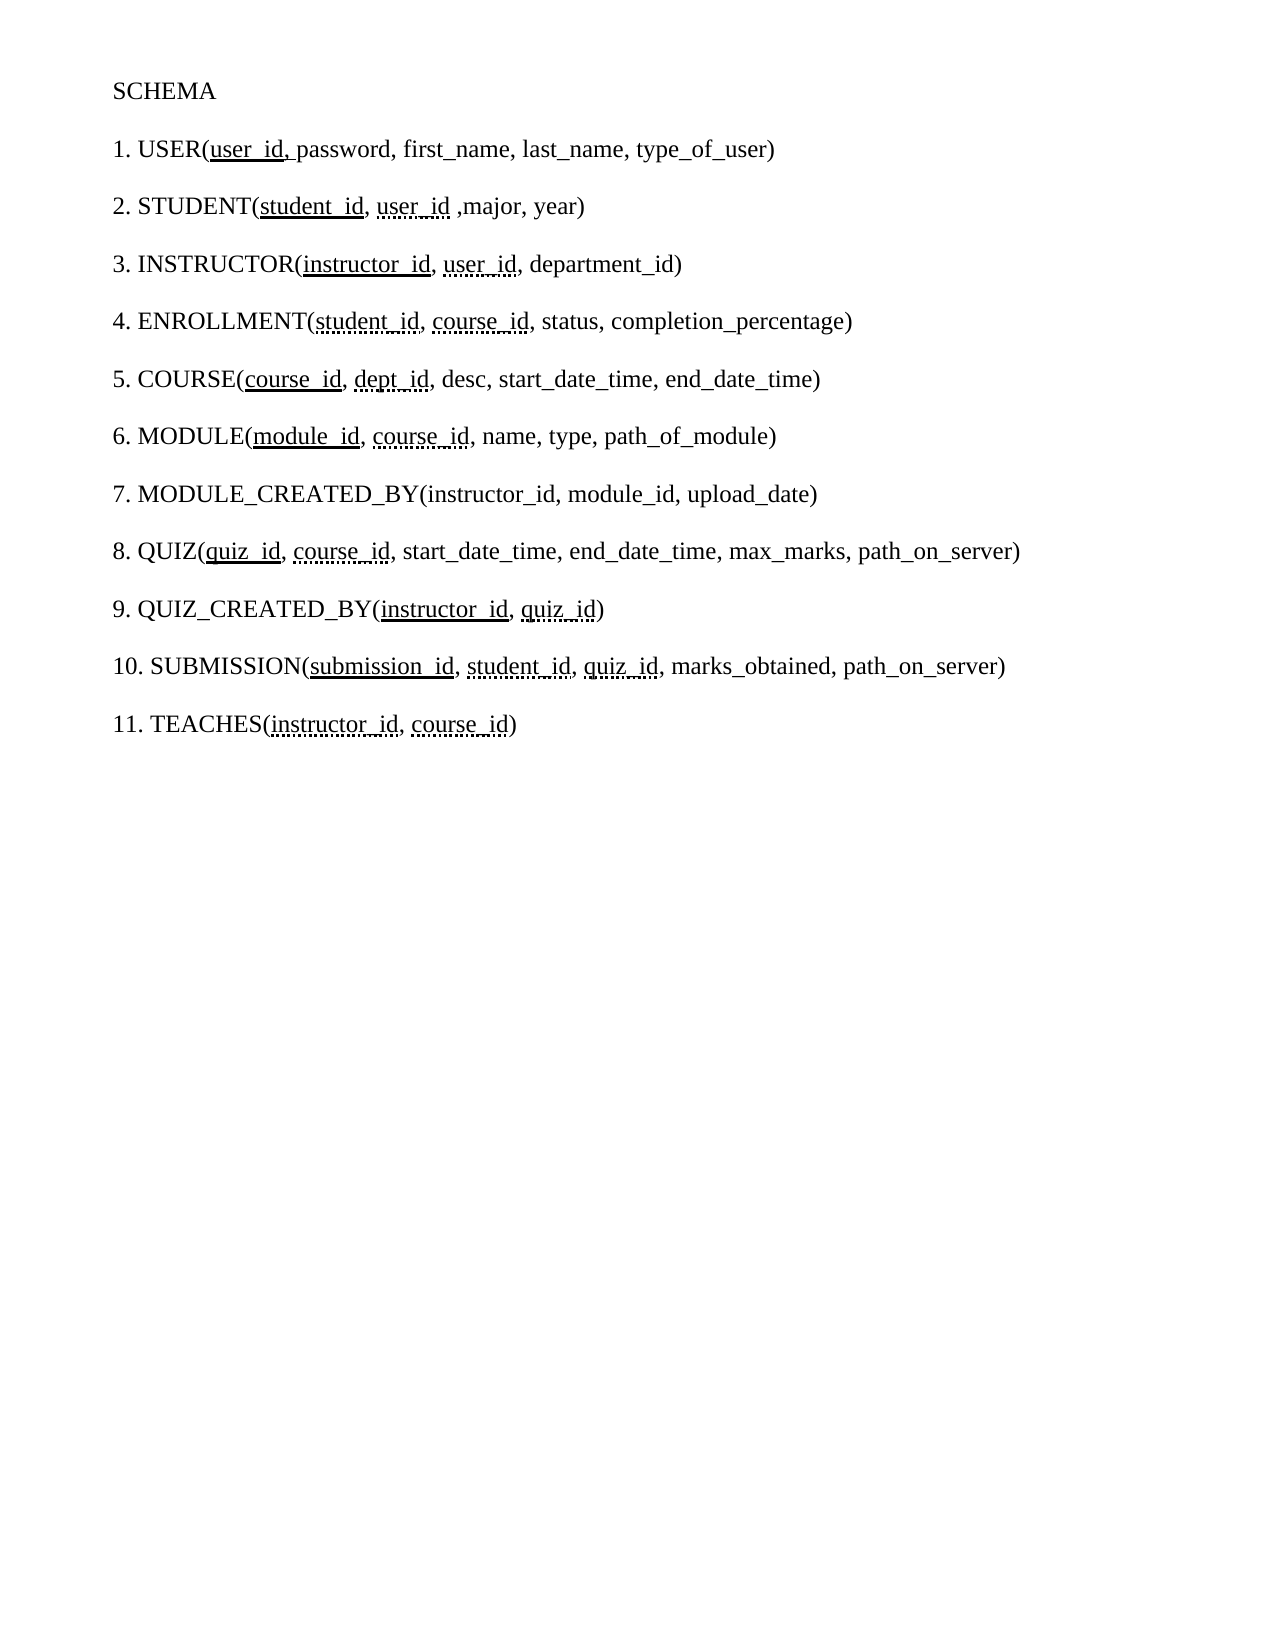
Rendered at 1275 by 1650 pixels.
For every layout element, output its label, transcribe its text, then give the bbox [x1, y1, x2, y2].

text SCHEMA [112, 76, 1200, 105]
text 1. USER(user_id, password, first_name, last_name, type_of_user) [112, 134, 1200, 163]
text 6. MODULE(module_id, course_id, name, type, path_of_module) [112, 421, 1200, 450]
text 2. STUDENT(student_id, user_id ,major, year) [112, 191, 1200, 220]
text 4. ENROLLMENT(student_id, course_id, status, completion_percentage) [112, 306, 1200, 335]
text 9. QUIZ_CREATED_BY(instructor_id, quiz_id) [112, 594, 1200, 623]
text 8. QUIZ(quiz_id, course_id, start_date_time, end_date_time, max_marks, path_on_server) [112, 536, 1200, 565]
text 10. SUBMISSION(submission_id, student_id, quiz_id, marks_obtained, path_on_server) [112, 651, 1200, 680]
text 5. COURSE(course_id, dept_id, desc, start_date_time, end_date_time) [112, 364, 1200, 393]
text 3. INSTRUCTOR(instructor_id, user_id, department_id) [112, 249, 1200, 278]
text 7. MODULE_CREATED_BY(instructor_id, module_id, upload_date) [112, 479, 1200, 508]
text 11. TEACHES(instructor_id, course_id) [112, 709, 1200, 738]
